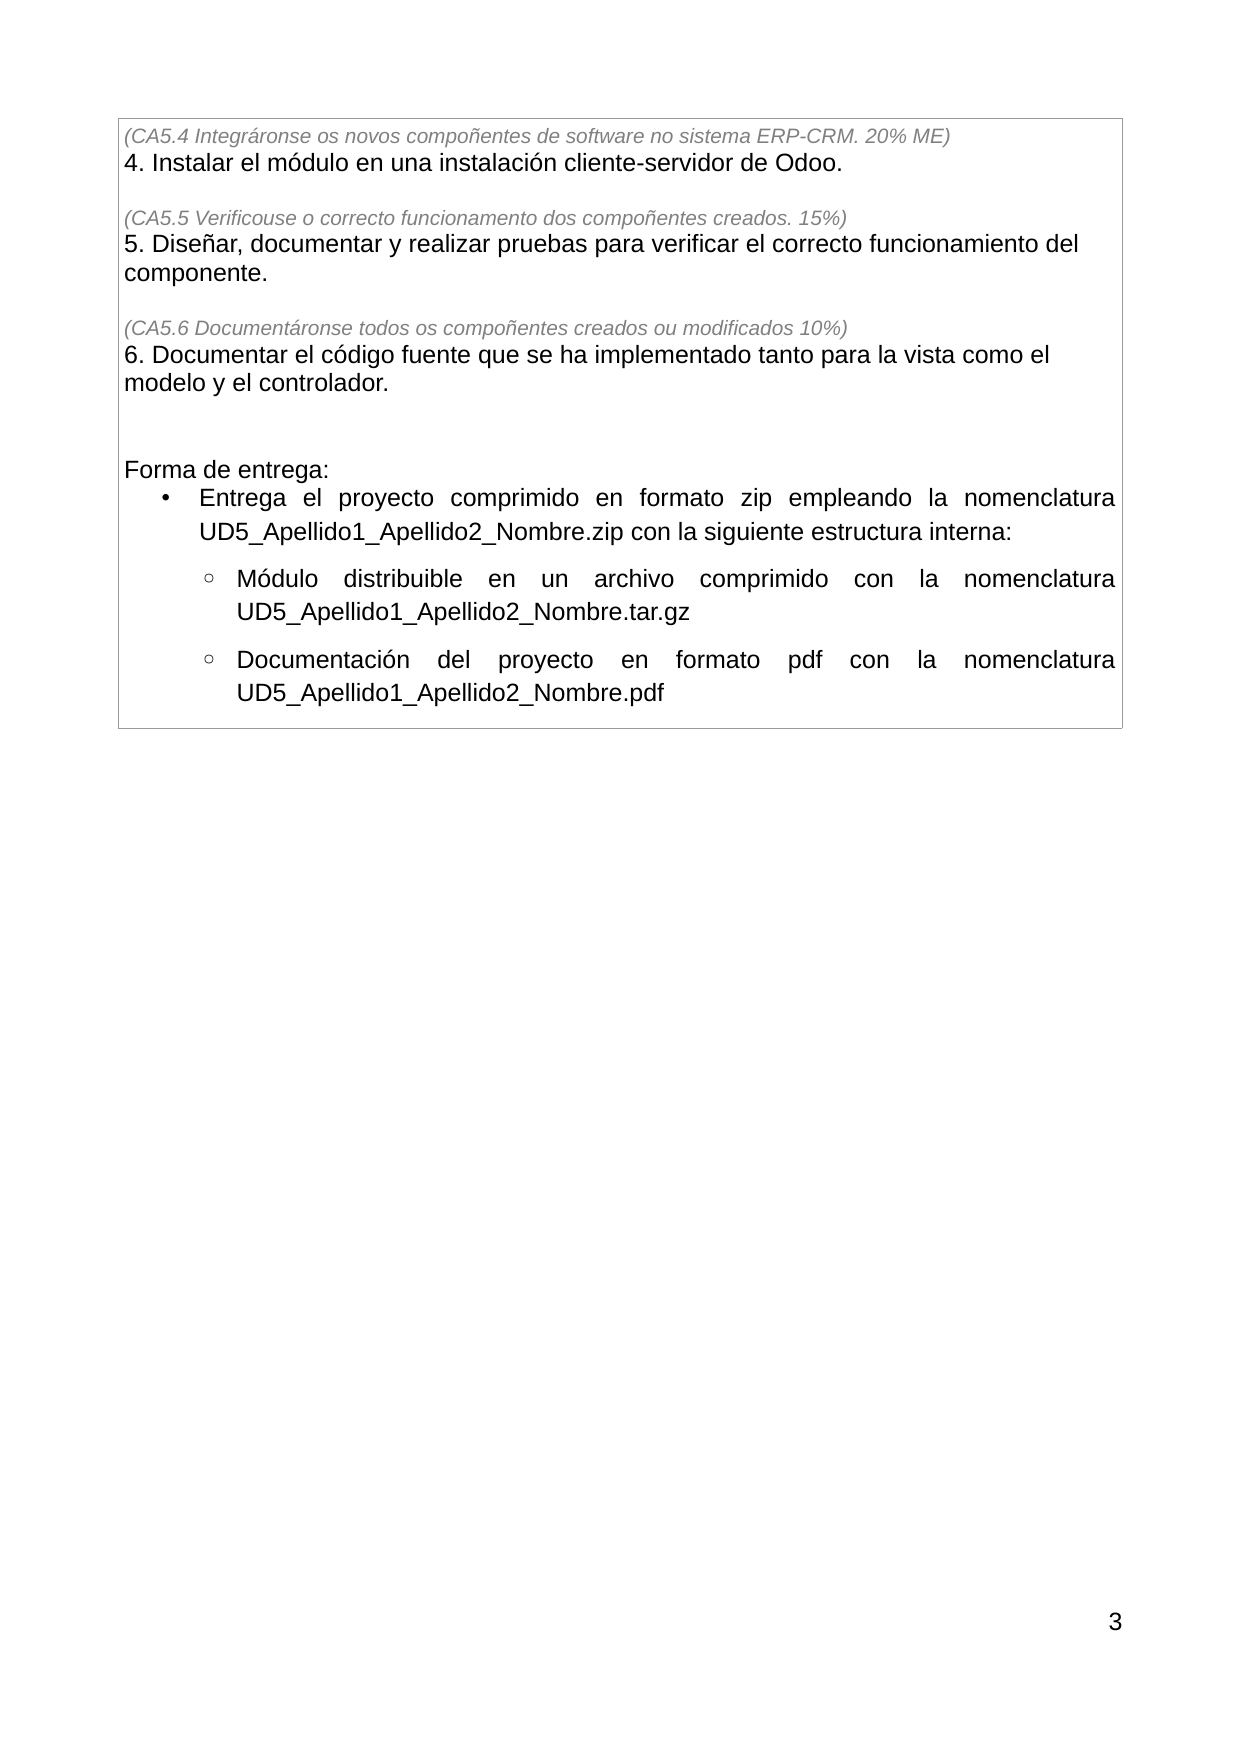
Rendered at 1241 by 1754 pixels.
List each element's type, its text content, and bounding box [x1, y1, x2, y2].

table_cell (CA5.4 Integráronse os novos compoñentes de software no sistema ERP-CRM. 20% ME) 4. Instalar el módulo en una instalación cliente-servidor de Odoo. (CA5.5 Verificouse o correcto funcionamento dos compoñentes creados. 15%) 5. Diseñar, documentar y realizar pruebas para verificar el correcto funcionamiento del componente. (CA5.6 Documentáronse todos os compoñentes creados ou modificados 10%) 6. Documentar el código fuente que se ha implementado tanto para la vista como el modelo y el controlador. Forma de entrega: Entrega el proyecto comprimido en formato zip empleando la nomenclatura UD5_Apellido1_Apellido2_Nombre.zip con la siguiente estructura interna: Módulo distribuible en un archivo comprimido con la nomenclatura UD5_Apellido1_Apellido2_Nombre.tar.gz Documentación del proyecto en formato pdf con la nomenclatura UD5_Apellido1_Apellido2_Nombre.pdf [119, 119, 1122, 728]
